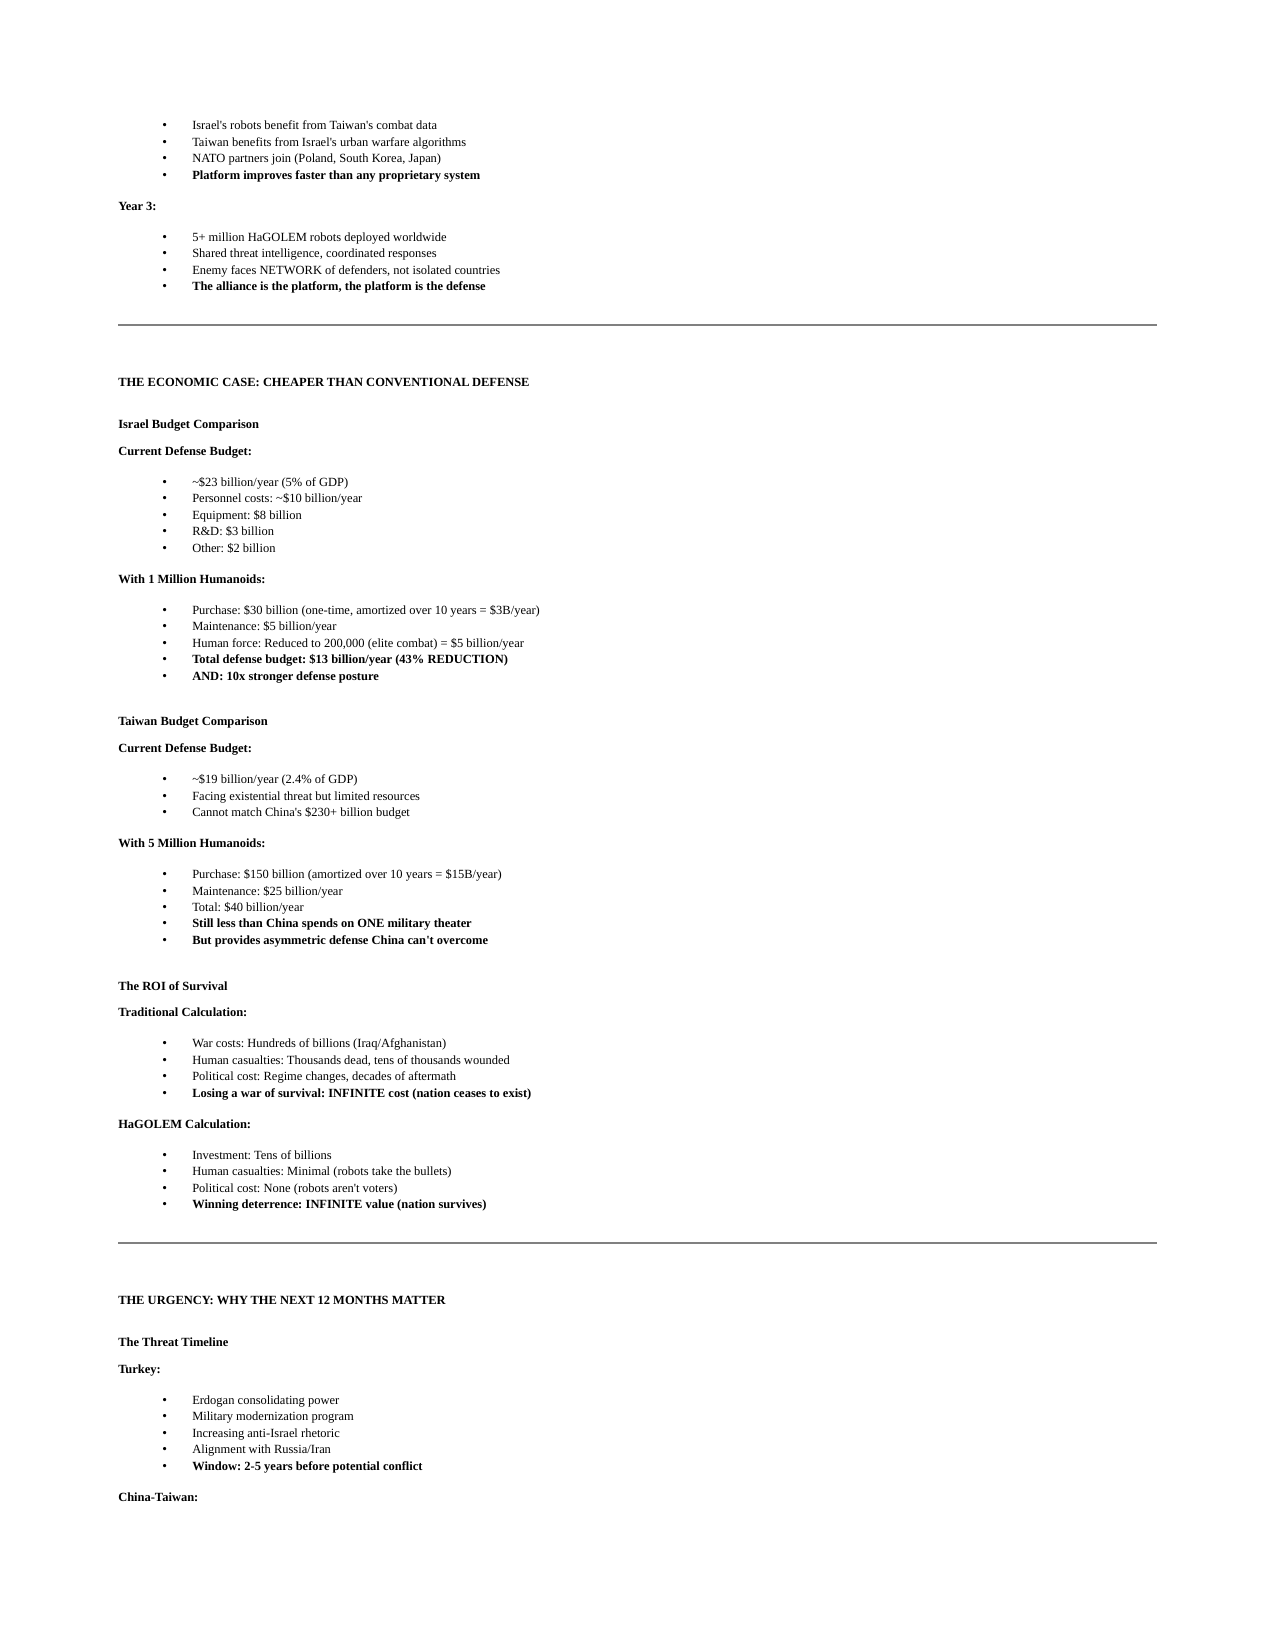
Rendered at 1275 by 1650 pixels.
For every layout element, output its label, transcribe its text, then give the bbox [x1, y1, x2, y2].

list ~$23 billion/year (5% of GDP) [162, 474, 1157, 489]
list Purchase: $30 billion (one-time, amortized over 10 years = $3B/year) [162, 602, 1157, 617]
list Human casualties: Thousands dead, tens of thousands wounded [162, 1053, 1157, 1067]
text Turkey: [118, 1361, 1157, 1376]
text Traditional Calculation: [118, 1005, 1157, 1019]
list Losing a war of survival: INFINITE cost (nation ceases to exist) [162, 1086, 1157, 1100]
list Total: $40 billion/year [162, 900, 1157, 914]
text HaGOLEM Calculation: [118, 1117, 1157, 1131]
list AND: 10x stronger defense posture [162, 668, 1157, 683]
text China-Taiwan: [118, 1489, 1157, 1504]
list Facing existential threat but limited resources [162, 788, 1157, 803]
list Political cost: Regime changes, decades of aftermath [162, 1069, 1157, 1083]
text Year 3: [118, 198, 1157, 213]
list R&D: $3 billion [162, 524, 1157, 538]
list Enemy faces NETWORK of defenders, not isolated countries [162, 262, 1157, 277]
list War costs: Hundreds of billions (Iraq/Afghanistan) [162, 1036, 1157, 1051]
subtitle The Threat Timeline [118, 1334, 1157, 1349]
list Political cost: None (robots aren't voters) [162, 1181, 1157, 1195]
list Maintenance: $25 billion/year [162, 883, 1157, 898]
list Winning deterrence: INFINITE value (nation survives) [162, 1197, 1157, 1211]
list Investment: Tens of billions [162, 1148, 1157, 1162]
list The alliance is the platform, the platform is the defense [162, 279, 1157, 293]
list Total defense budget: $13 billion/year (43% REDUCTION) [162, 652, 1157, 666]
list ~$19 billion/year (2.4% of GDP) [162, 772, 1157, 786]
list Israel's robots benefit from Taiwan's combat data [162, 118, 1157, 132]
list Window: 2-5 years before potential conflict [162, 1458, 1157, 1473]
text With 1 Million Humanoids: [118, 571, 1157, 586]
subtitle Taiwan Budget Comparison [118, 714, 1157, 728]
list Increasing anti-Israel rhetoric [162, 1425, 1157, 1440]
list 5+ million HaGOLEM robots deployed worldwide [162, 229, 1157, 244]
list Still less than China spends on ONE military theater [162, 916, 1157, 931]
list Platform improves faster than any proprietary system [162, 167, 1157, 182]
list Other: $2 billion [162, 540, 1157, 555]
list Erdogan consolidating power [162, 1392, 1157, 1407]
list Purchase: $150 billion (amortized over 10 years = $15B/year) [162, 867, 1157, 881]
list Taiwan benefits from Israel's urban warfare algorithms [162, 134, 1157, 149]
text With 5 Million Humanoids: [118, 836, 1157, 850]
list Human casualties: Minimal (robots take the bullets) [162, 1164, 1157, 1178]
list Shared threat intelligence, coordinated responses [162, 246, 1157, 260]
list Cannot match China's $230+ billion budget [162, 805, 1157, 819]
list Alignment with Russia/Iran [162, 1442, 1157, 1456]
text Current Defense Budget: [118, 741, 1157, 755]
list Equipment: $8 billion [162, 507, 1157, 522]
text Current Defense Budget: [118, 443, 1157, 458]
list But provides asymmetric defense China can't overcome [162, 933, 1157, 947]
subtitle Israel Budget Comparison [118, 417, 1157, 431]
list Maintenance: $5 billion/year [162, 619, 1157, 633]
subtitle The ROI of Survival [118, 978, 1157, 993]
list Human force: Reduced to 200,000 (elite combat) = $5 billion/year [162, 635, 1157, 650]
list Military modernization program [162, 1409, 1157, 1423]
list NATO partners join (Poland, South Korea, Japan) [162, 151, 1157, 165]
list Personnel costs: ~$10 billion/year [162, 491, 1157, 505]
subtitle THE URGENCY: WHY THE NEXT 12 MONTHS MATTER [118, 1293, 1157, 1307]
subtitle THE ECONOMIC CASE: CHEAPER THAN CONVENTIONAL DEFENSE [118, 375, 1157, 389]
